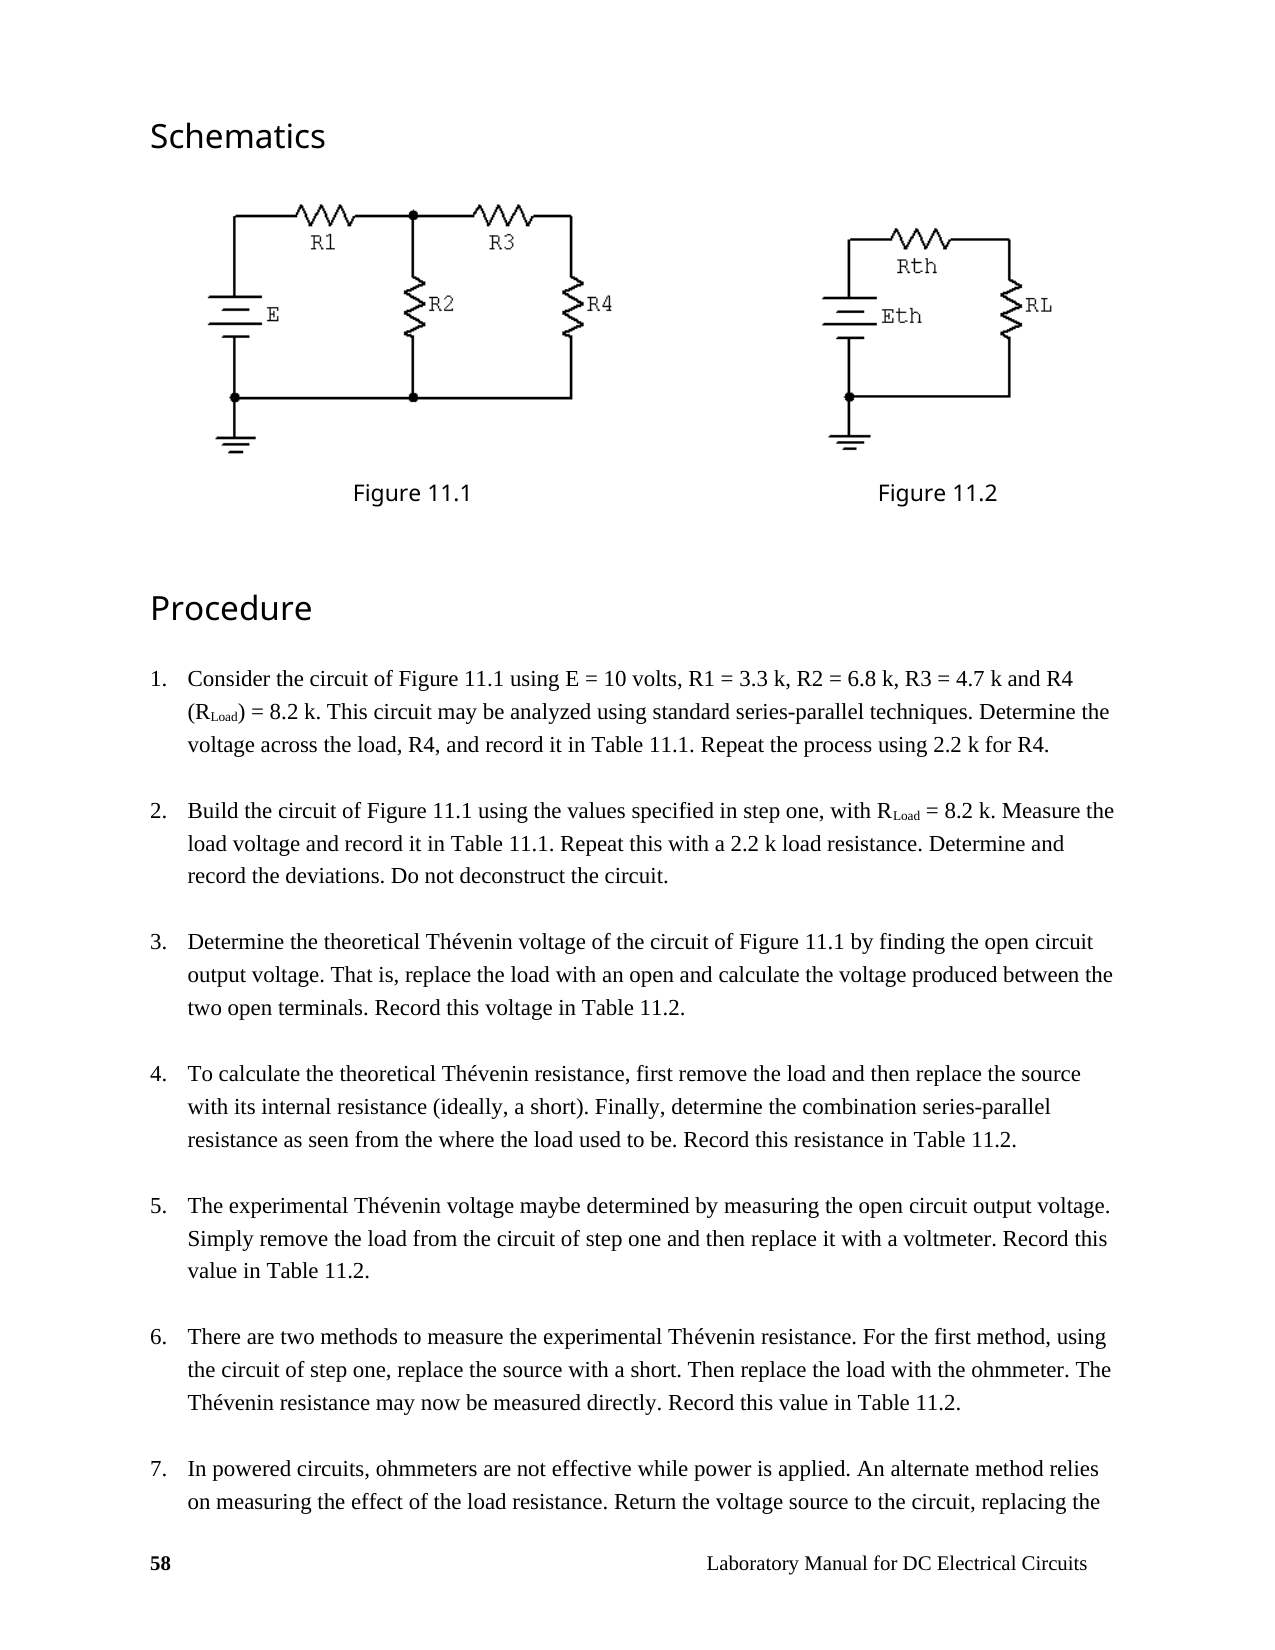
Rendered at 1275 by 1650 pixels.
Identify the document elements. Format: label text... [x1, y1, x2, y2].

text Figure 11.1 Figure 11.2 [150, 477, 1125, 509]
list In powered circuits, ohmmeters are not effective while power is applied. An alternate method relies on measuring the effect of the load resistance. Return the voltage source to the circuit, replacing the [150, 1455, 1125, 1514]
list There are two methods to measure the experimental Thévenin resistance. For the first method, using the circuit of step one, replace the source with a short. Then replace the load with the ohmmeter. The Thévenin resistance may now be measured directly. Record this value in Table 11.2. [150, 1323, 1125, 1416]
text Schematics [150, 112, 1125, 158]
list Build the circuit of Figure 11.1 using the values specified in step one, with RLoad = 8.2 k. Measure the load voltage and record it in Table 11.1. Repeat this with a 2.2 k load resistance. Determine and record the deviations. Do not deconstruct the circuit. [150, 797, 1125, 889]
text Procedure [150, 584, 1125, 630]
picture [193, 170, 624, 465]
list To calculate the theoretical Thévenin resistance, first remove the load and then replace the source with its internal resistance (ideally, a short). Finally, determine the combination series-parallel resistance as seen from the where the load used to be. Record this resistance in Table 11.2. [150, 1060, 1125, 1152]
list Consider the circuit of Figure 11.1 using E = 10 volts, R1 = 3.3 k, R2 = 6.8 k, R3 = 4.7 k and R4 (RLoad) = 8.2 k. This circuit may be analyzed using standard series-parallel techniques. Determine the voltage across the load, R4, and record it in Table 11.1. Repeat the process using 2.2 k for R4. [150, 665, 1125, 757]
list The experimental Thévenin voltage maybe determined by measuring the open circuit output voltage. Simply remove the load from the circuit of step one and then replace it with a voltmeter. Record this value in Table 11.2. [150, 1192, 1125, 1284]
list Determine the theoretical Thévenin voltage of the circuit of Figure 11.1 by finding the open circuit output voltage. That is, replace the load with an open and calculate the voltage produced between the two open terminals. Record this voltage in Table 11.2. [150, 928, 1125, 1021]
picture [793, 201, 1082, 465]
